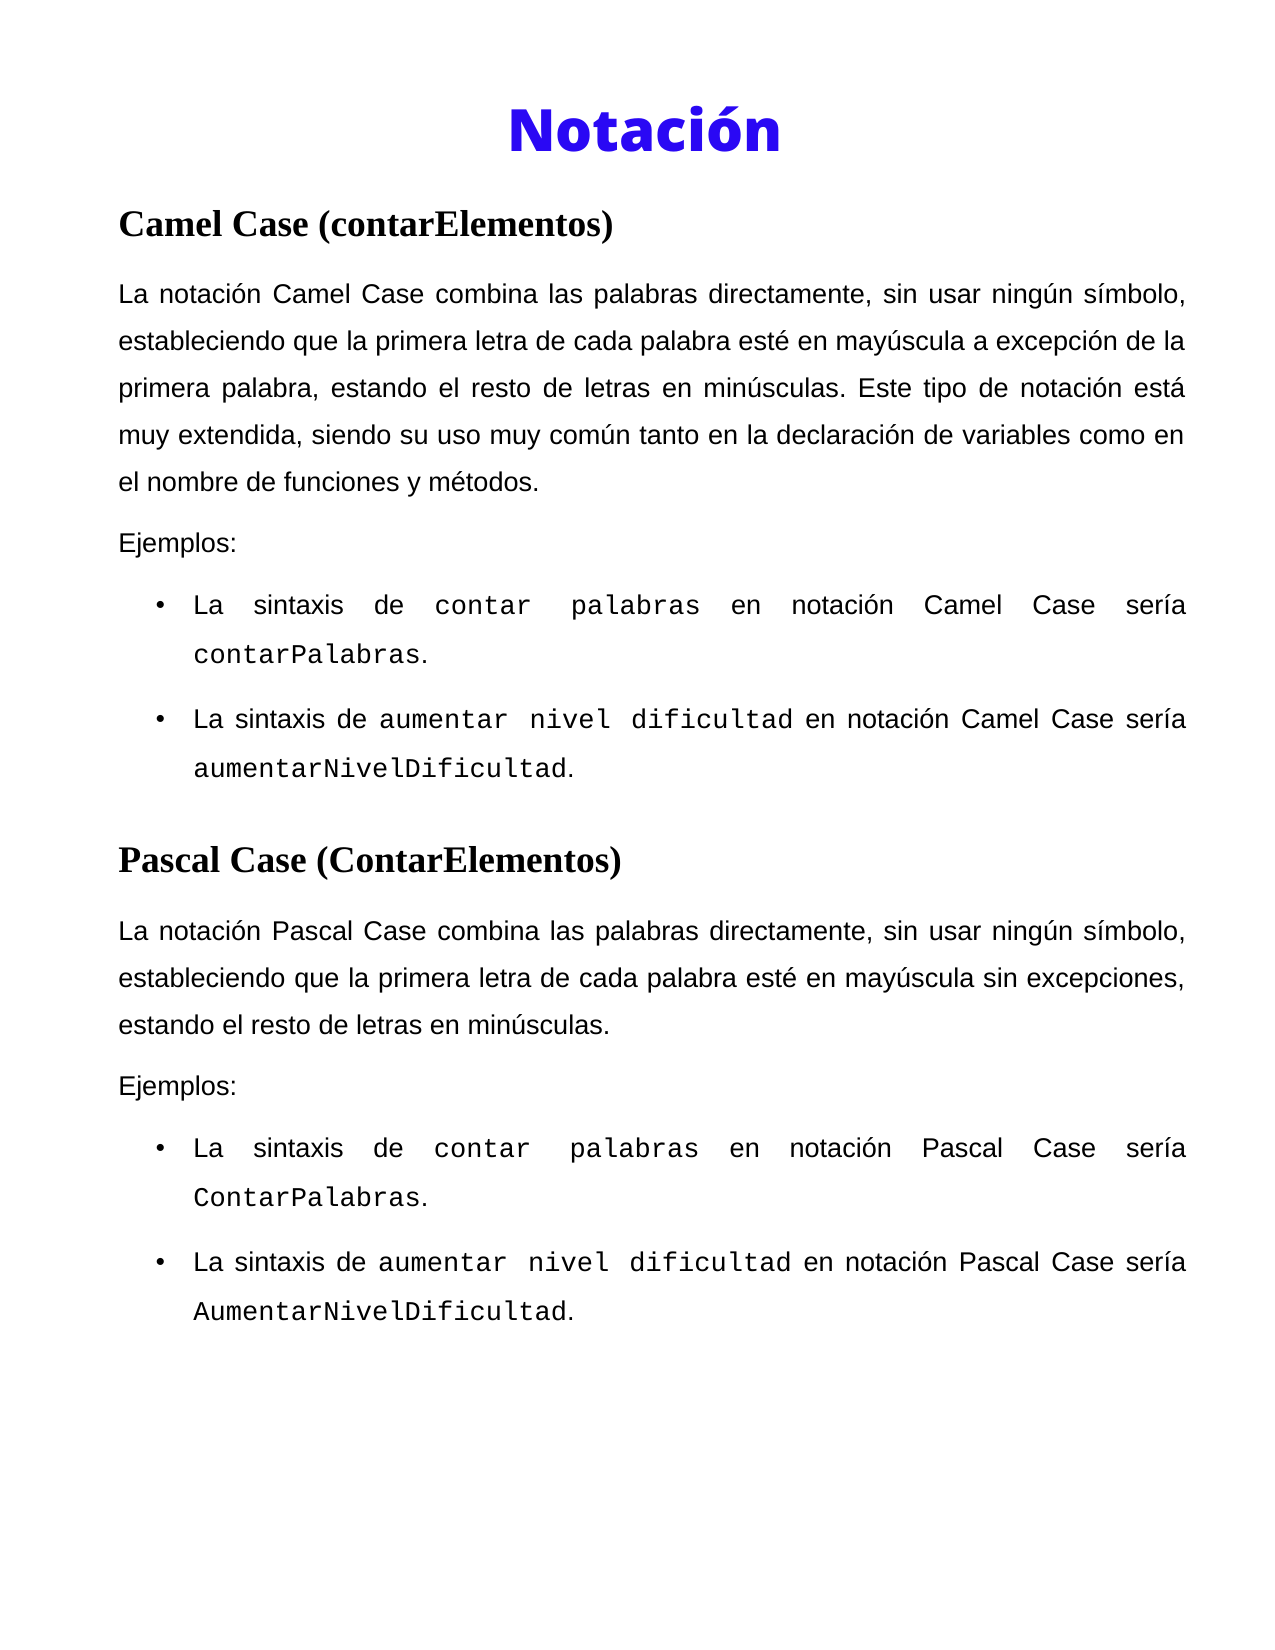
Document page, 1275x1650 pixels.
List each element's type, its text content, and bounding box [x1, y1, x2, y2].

subtitle Pascal Case (ContarElementos) [118, 838, 1186, 881]
list La sintaxis de aumentar nivel dificultad en notación Camel Case sería aumentarNivelDificultad. [156, 703, 1186, 786]
title Notación [118, 88, 1186, 168]
text Ejemplos: [118, 1070, 1186, 1102]
text La notación Camel Case combina las palabras directamente, sin usar ningún símbolo, estableciendo que la primera letra de cada palabra esté en mayúscula a excepción de la primera palabra, estando el resto de letras en minúsculas. Este tipo de notación está muy extendida, siendo su uso muy común tanto en la declaración de variables como en el nombre de funciones y métodos. [118, 278, 1186, 497]
text Ejemplos: [118, 527, 1186, 559]
list La sintaxis de contar palabras en notación Pascal Case sería ContarPalabras. [156, 1132, 1186, 1214]
text La notación Pascal Case combina las palabras directamente, sin usar ningún símbolo, estableciendo que la primera letra de cada palabra esté en mayúscula sin excepciones, estando el resto de letras en minúsculas. [118, 915, 1186, 1040]
list La sintaxis de contar palabras en notación Camel Case sería contarPalabras. [156, 589, 1186, 672]
subtitle Camel Case (contarElementos) [118, 201, 1186, 244]
list La sintaxis de aumentar nivel dificultad en notación Pascal Case sería AumentarNivelDificultad. [156, 1246, 1186, 1328]
